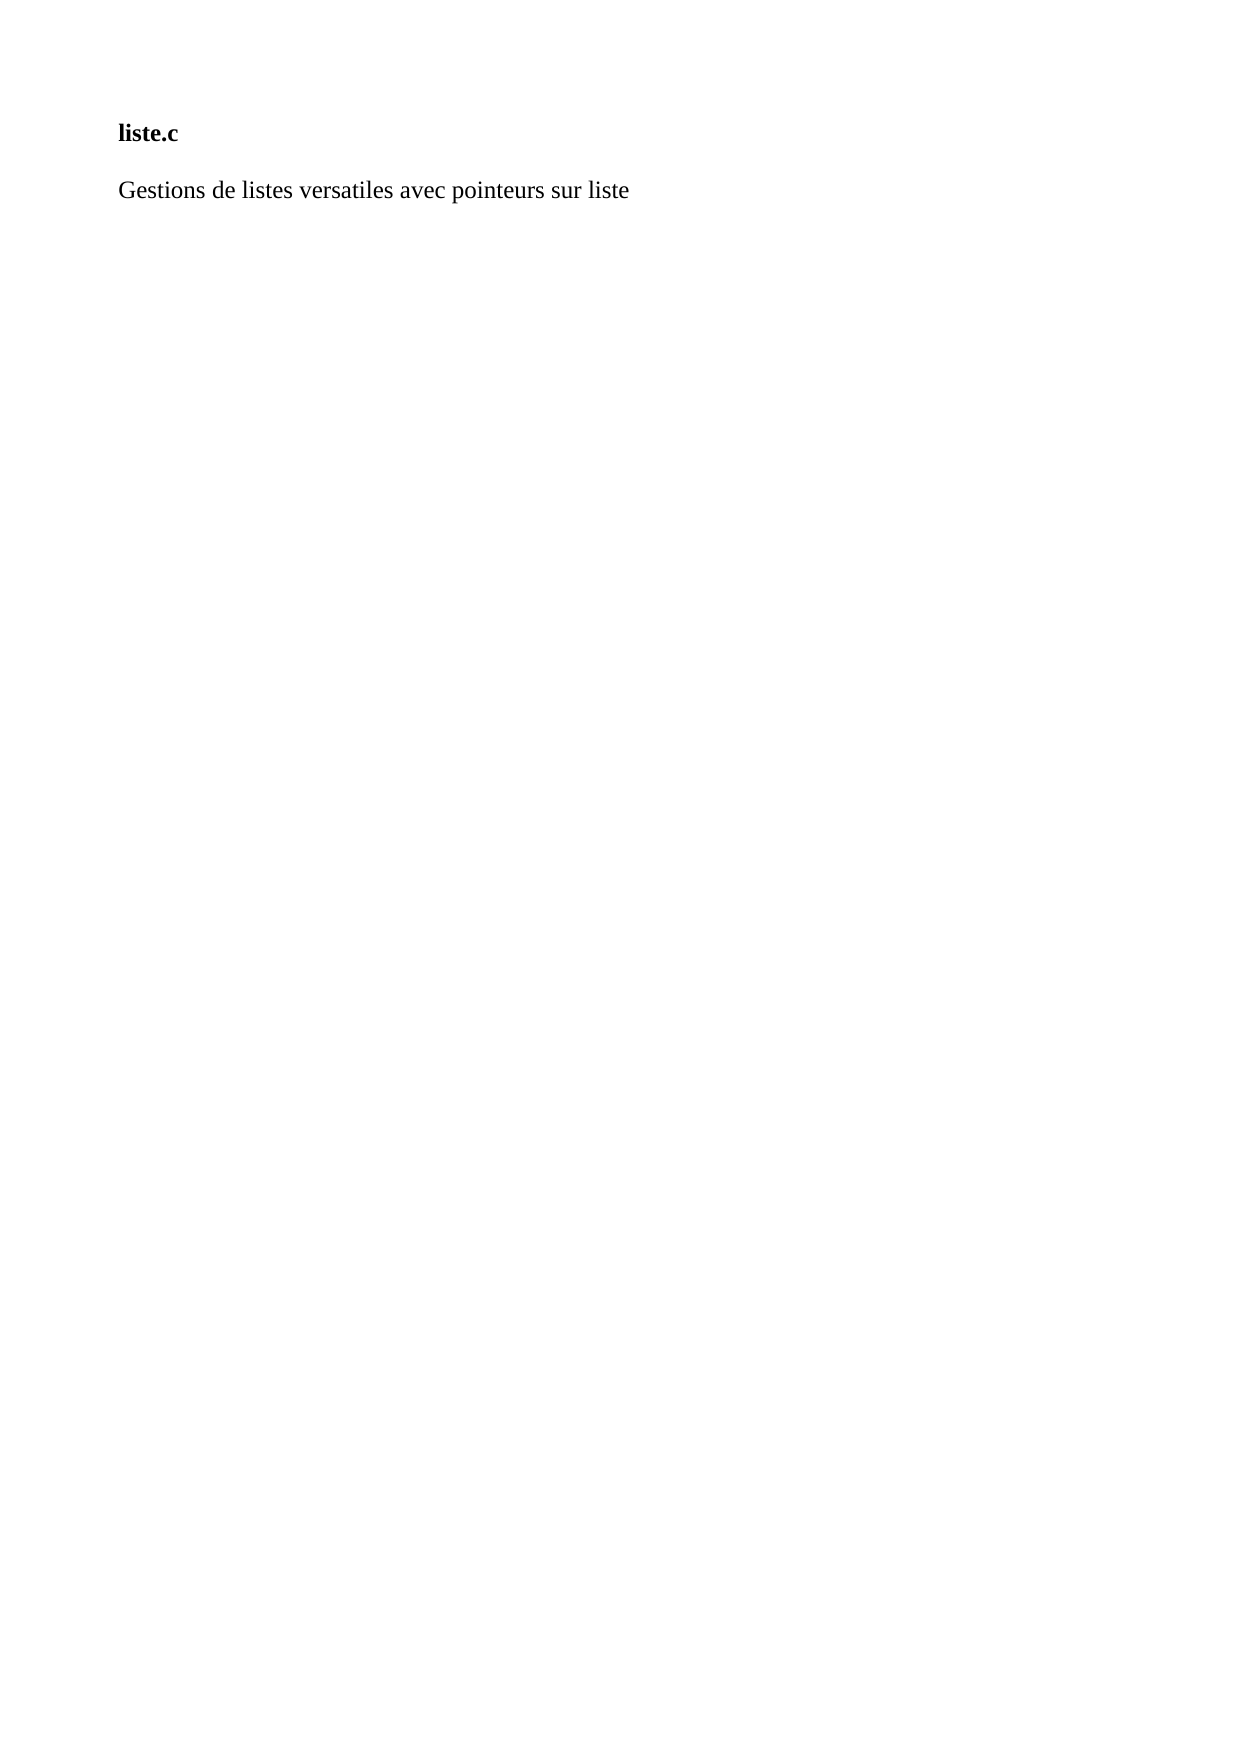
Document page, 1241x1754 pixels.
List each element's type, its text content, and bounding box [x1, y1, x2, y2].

text Gestions de listes versatiles avec pointeurs sur liste [118, 176, 1122, 204]
text liste.c [118, 118, 1122, 147]
